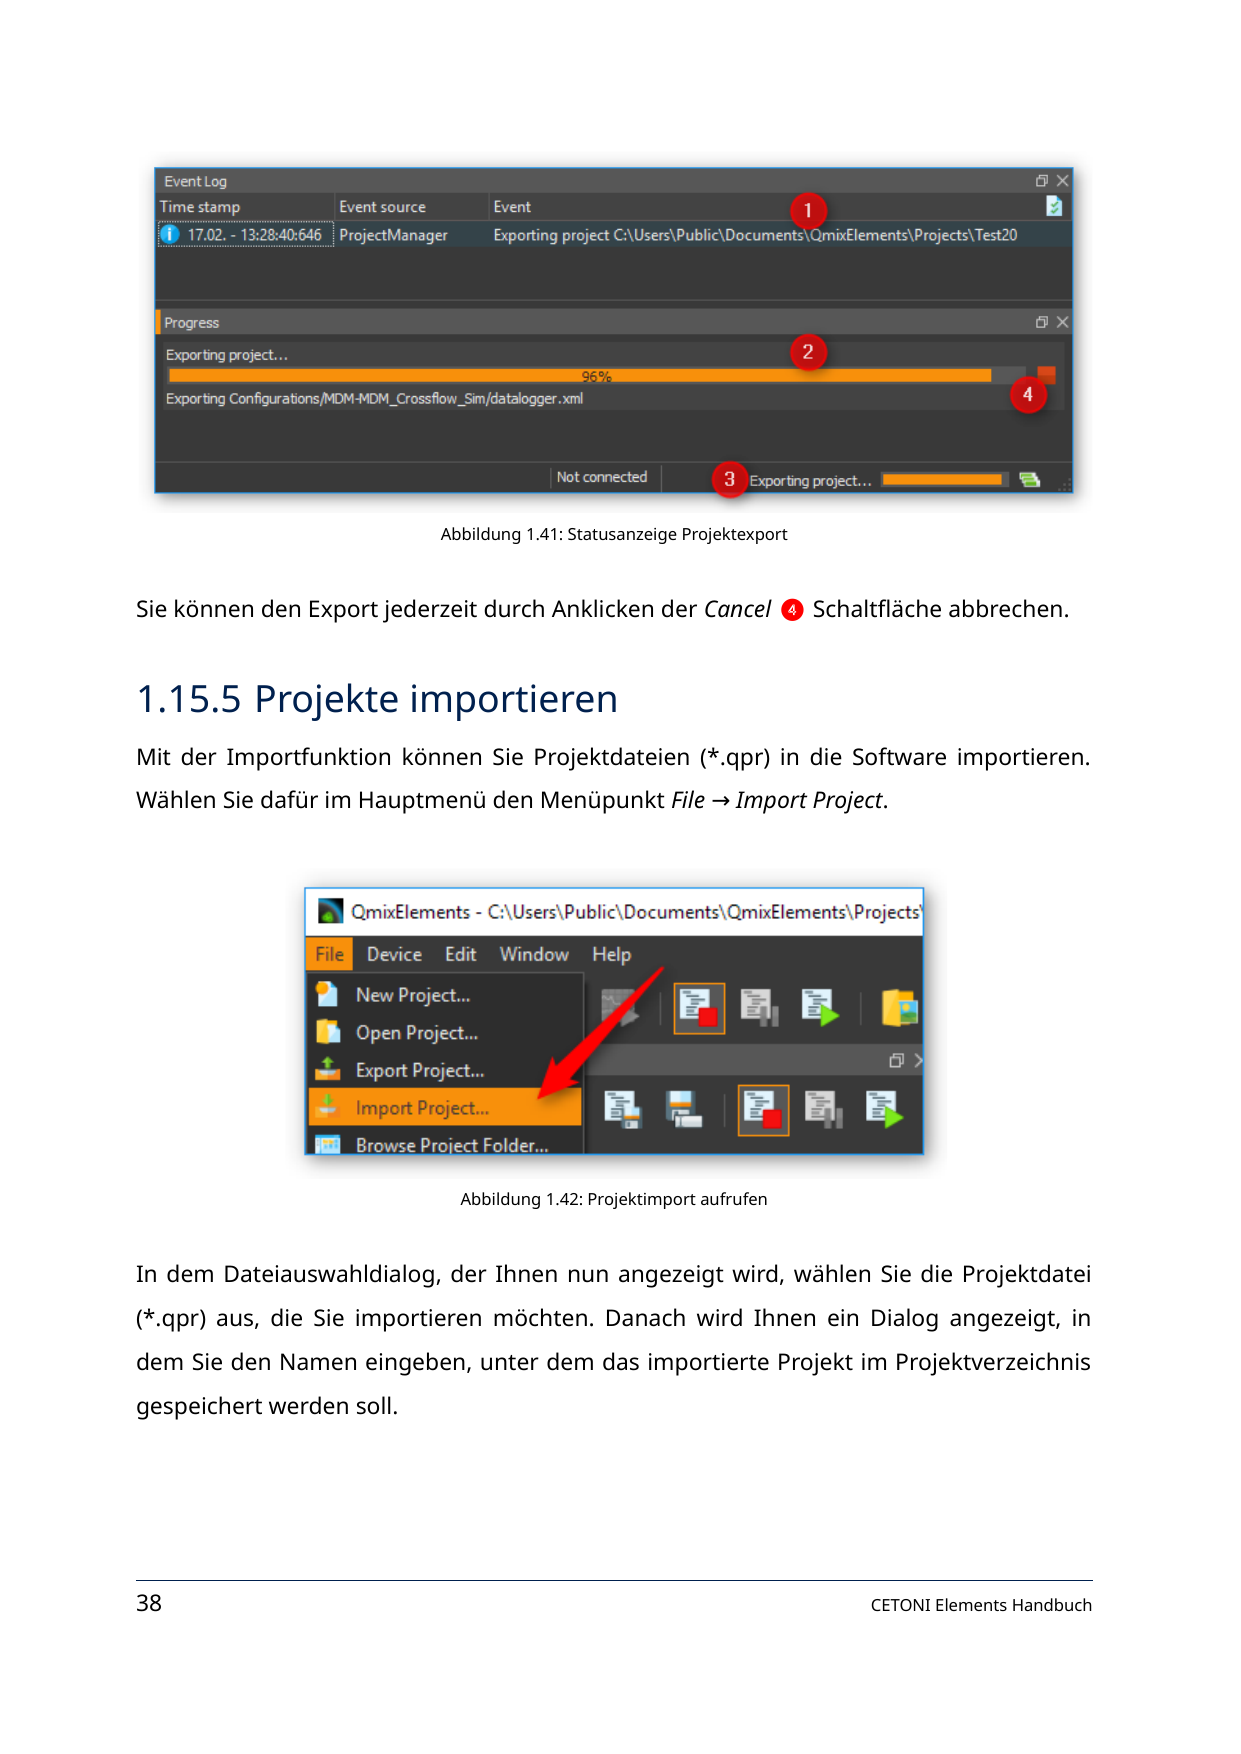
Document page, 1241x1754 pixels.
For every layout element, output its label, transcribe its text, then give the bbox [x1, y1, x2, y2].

text [136, 136, 1093, 148]
text Abbildung 1.42: Projektimport aufrufen [281, 1179, 947, 1210]
text Abbildung 1.41: Statusanzeige Projektexport [136, 513, 1093, 545]
text Sie können den Export jederzeit durch Anklicken der Cancel ❹ Schaltfläche abbrechen. [136, 546, 1093, 624]
text In dem Dateiauswahldialog, der Ihnen nun angezeigt wird, wählen Sie die Projektdatei (*.qpr) aus, die Sie importieren möchten. Danach wird Ihnen ein Dialog angezeigt, in dem Sie den Namen eingeben, unter dem das importierte Projekt im Projektverzeichnis gespeichert werden soll. [136, 852, 1093, 1421]
picture [281, 864, 948, 1179]
subtitle Projekte importieren [136, 672, 1093, 723]
text Mit der Importfunktion können Sie Projektdateien (*.qpr) in die Software importieren. Wählen Sie dafür im Hauptmenü den Menüpunkt File → Import Project. [136, 741, 1093, 816]
picture [135, 148, 1093, 513]
